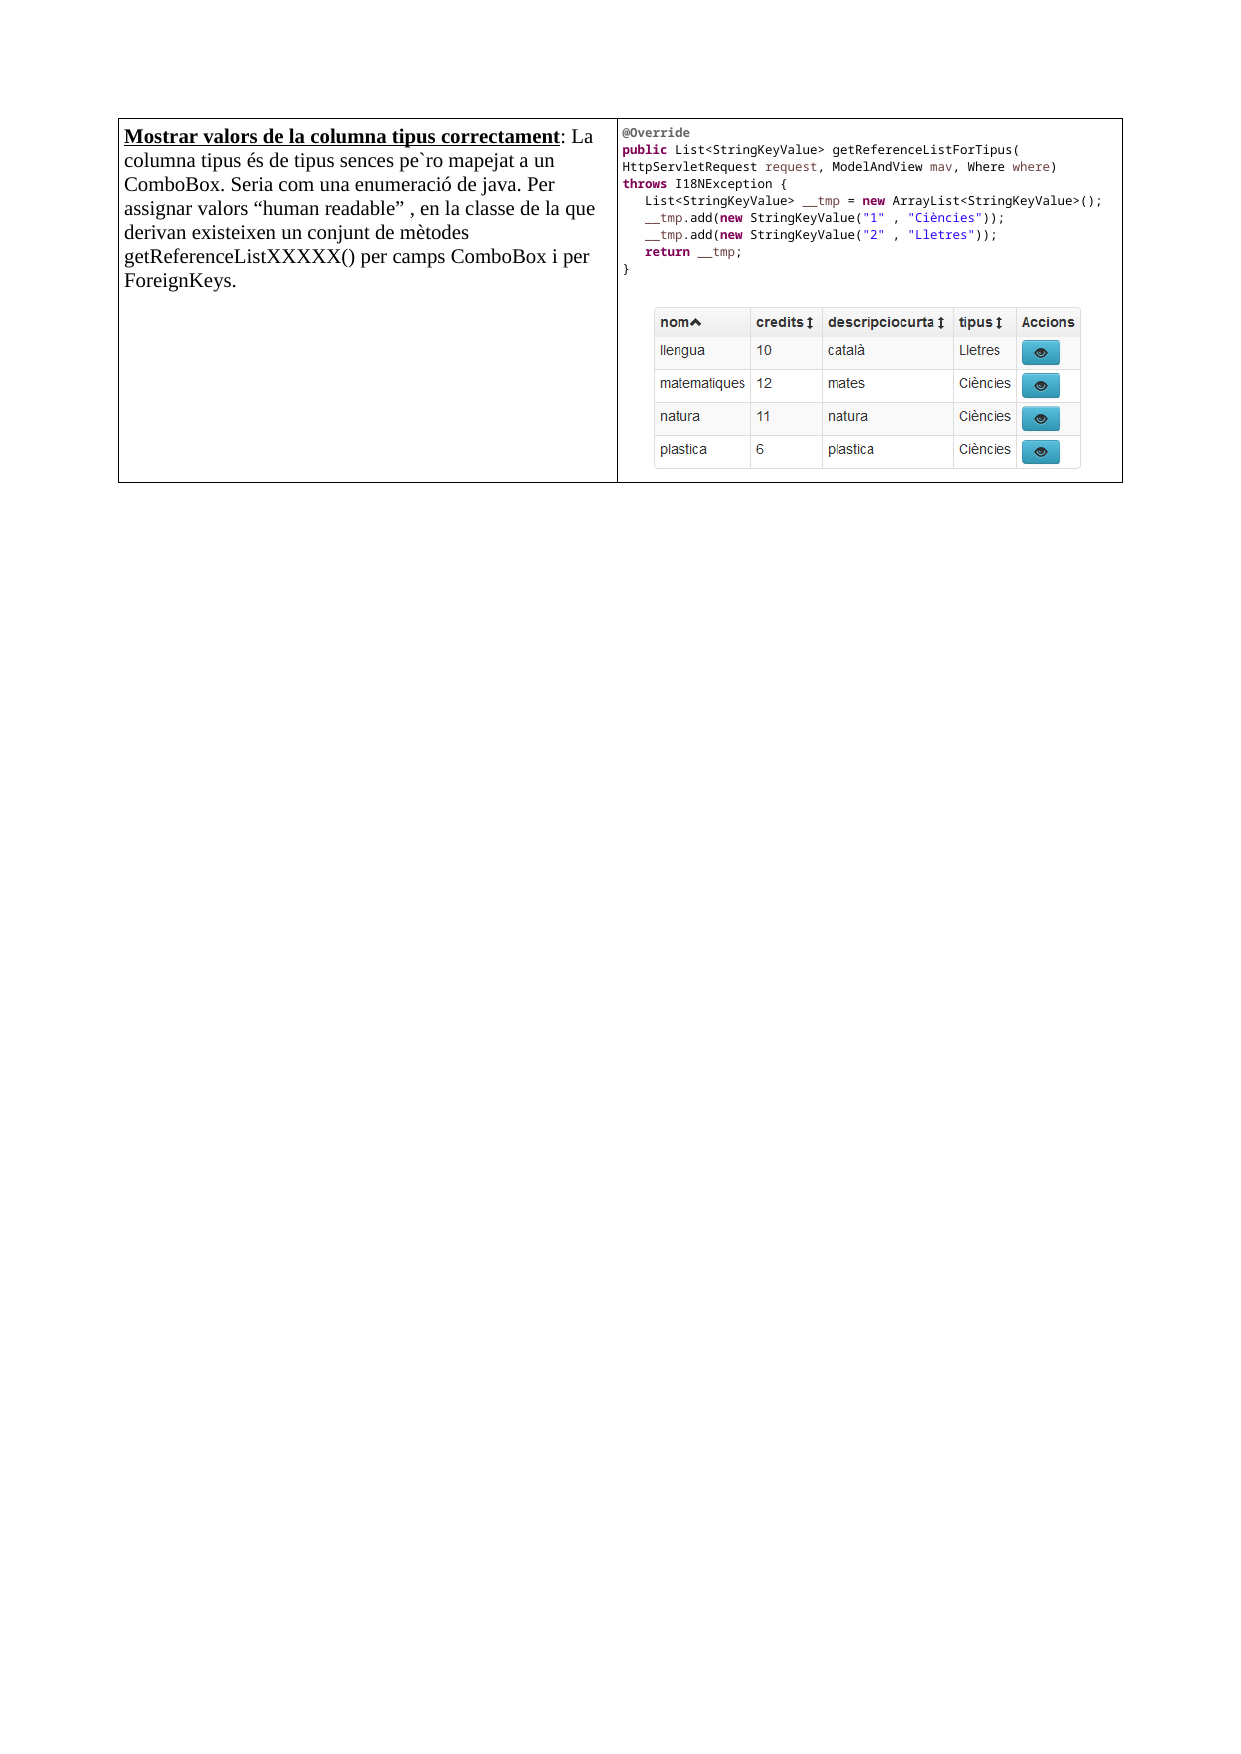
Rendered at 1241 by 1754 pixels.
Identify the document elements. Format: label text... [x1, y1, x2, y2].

table_header @Override public List<StringKeyValue> getReferenceListForTipus( HttpServletRequest request, ModelAndView mav, Where where) throws I18NException { List<StringKeyValue> __tmp = new ArrayList<StringKeyValue>(); __tmp.add(new StringKeyValue("1" , "Ciències")); __tmp.add(new StringKeyValue("2" , "Lletres")); return __tmp; } [618, 119, 1122, 482]
table_header Mostrar valors de la columna tipus correctament: La columna tipus és de tipus sences pe`ro mapejat a un ComboBox. Seria com una enumeració de java. Per assignar valors “human readable” , en la classe de la que derivan existeixen un conjunt de mètodes getReferenceListXXXXX() per camps ComboBox i per ForeignKeys. [119, 119, 617, 482]
picture [648, 301, 1091, 477]
